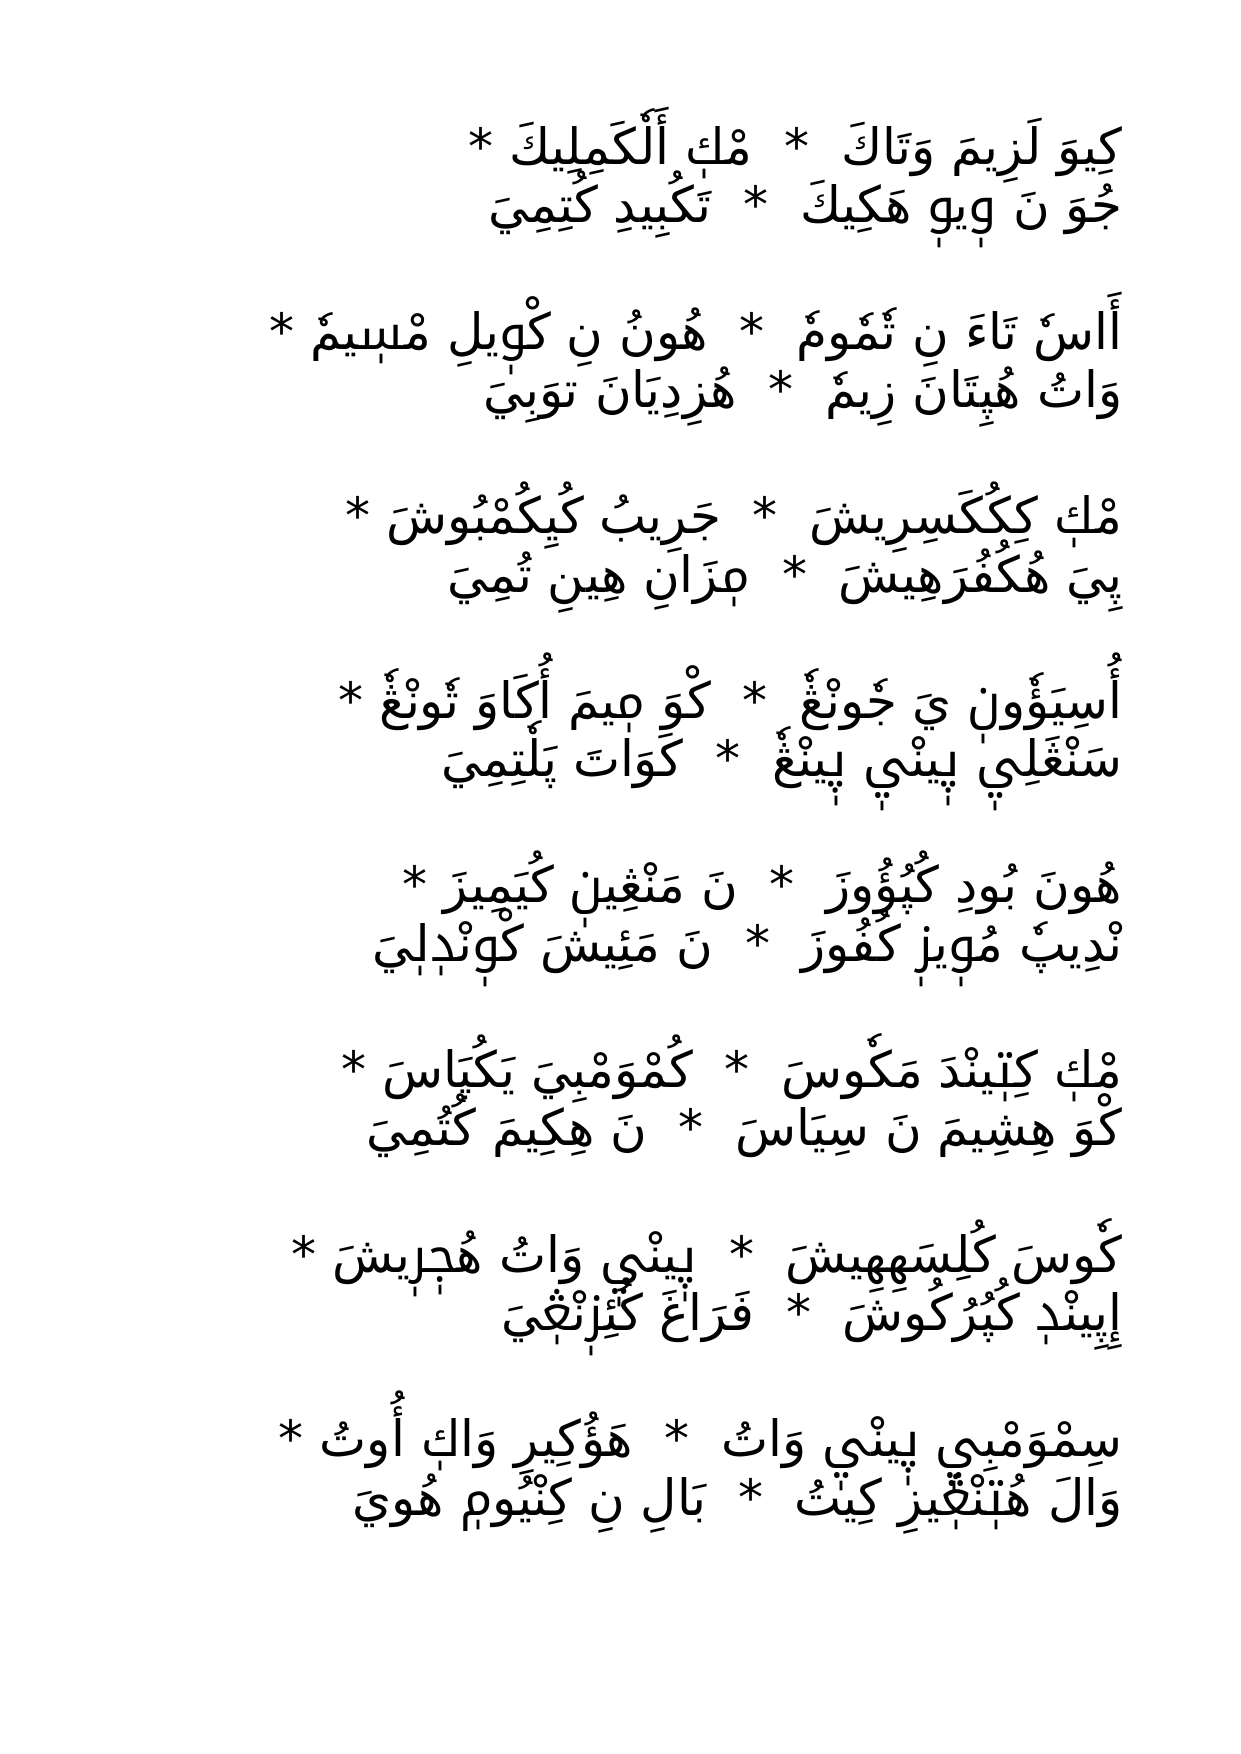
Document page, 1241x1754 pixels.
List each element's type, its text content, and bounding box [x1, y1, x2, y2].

text كٗوسَ كُلِسَهِهِيشَ * پٖينْيٖ وَاتُ هُجٖرٖيشَ * [118, 1226, 1122, 1284]
text كِيوَ لَزِيمَ وَتَاكَ * مْكٖ أَلٗكَمِلِيكَ * [118, 118, 1122, 176]
text كْوَ هِشِيمَ نَ سِيَاسَ * نَ هِكِيمَ كُتُمِيَ [118, 1099, 1122, 1157]
text پِيَ هُكُفُرَهِيشَ * مٖزَانِ هِينِ تُمِيَ [118, 546, 1122, 604]
text نْدِيپٗ مُوٖيزٖ كُفُوزَ * نَ مَئِيشَ كْوٖنْدٖلٖيَ [118, 915, 1122, 973]
text سَنْڠَلِيٖ پٖينْيٖ پٖينْڠٗ * كَوَاتَ پَلٗتِمِيَ [118, 730, 1122, 788]
text وَالَ هُتٖنْڠٖيزِ كِيتُ * بَالِ نِ كِنْيُومٖ هُويَ [118, 1468, 1122, 1527]
text مْكٖ كِتٖينْدَ مَكٗوسَ * كُمْوَمْبِيَ يَكُپَاسَ * [118, 1041, 1122, 1099]
text أَاسٗ تَاءَ نِ تٗمٗومٗ * هُونُ نِ كْوٖيلِ مْسٖيمٗ * [118, 303, 1122, 361]
text جُوَ نَ وٖيوٖ هَكِيكَ * تَكُبِيدِ كُتِمِيَ [118, 176, 1122, 234]
text إِپِينْدٖ كُپُرُكُوشَ * فَرَاغَ كُئِزٖنْڠٖيَ [118, 1284, 1122, 1342]
text هُونَ بُودِ كُپُؤُوزَ * نَ مَنْڠِينٖ كُيَمِيزَ * [118, 856, 1122, 915]
text مْكٖ كِكُكَسِرِيشَ * جَرِيبُ كُيِكُمْبُوشَ * [118, 487, 1122, 546]
text وَاتُ هُپِتَانَ زِيمٗ * هُزِدِيَانَ توَبِيَ [118, 361, 1122, 419]
text سِمْوَمْبِيٖ پٖينْيٖ وَاتُ * هَؤُكِيرِ وَاكٖ أُوتُ * [118, 1410, 1122, 1468]
text أُسِيَؤٗونٖ يَ جٗونْڠٗ * كْوَ مٖيمَ أُكَاوَ تٗونْڠٗ * [118, 672, 1122, 730]
